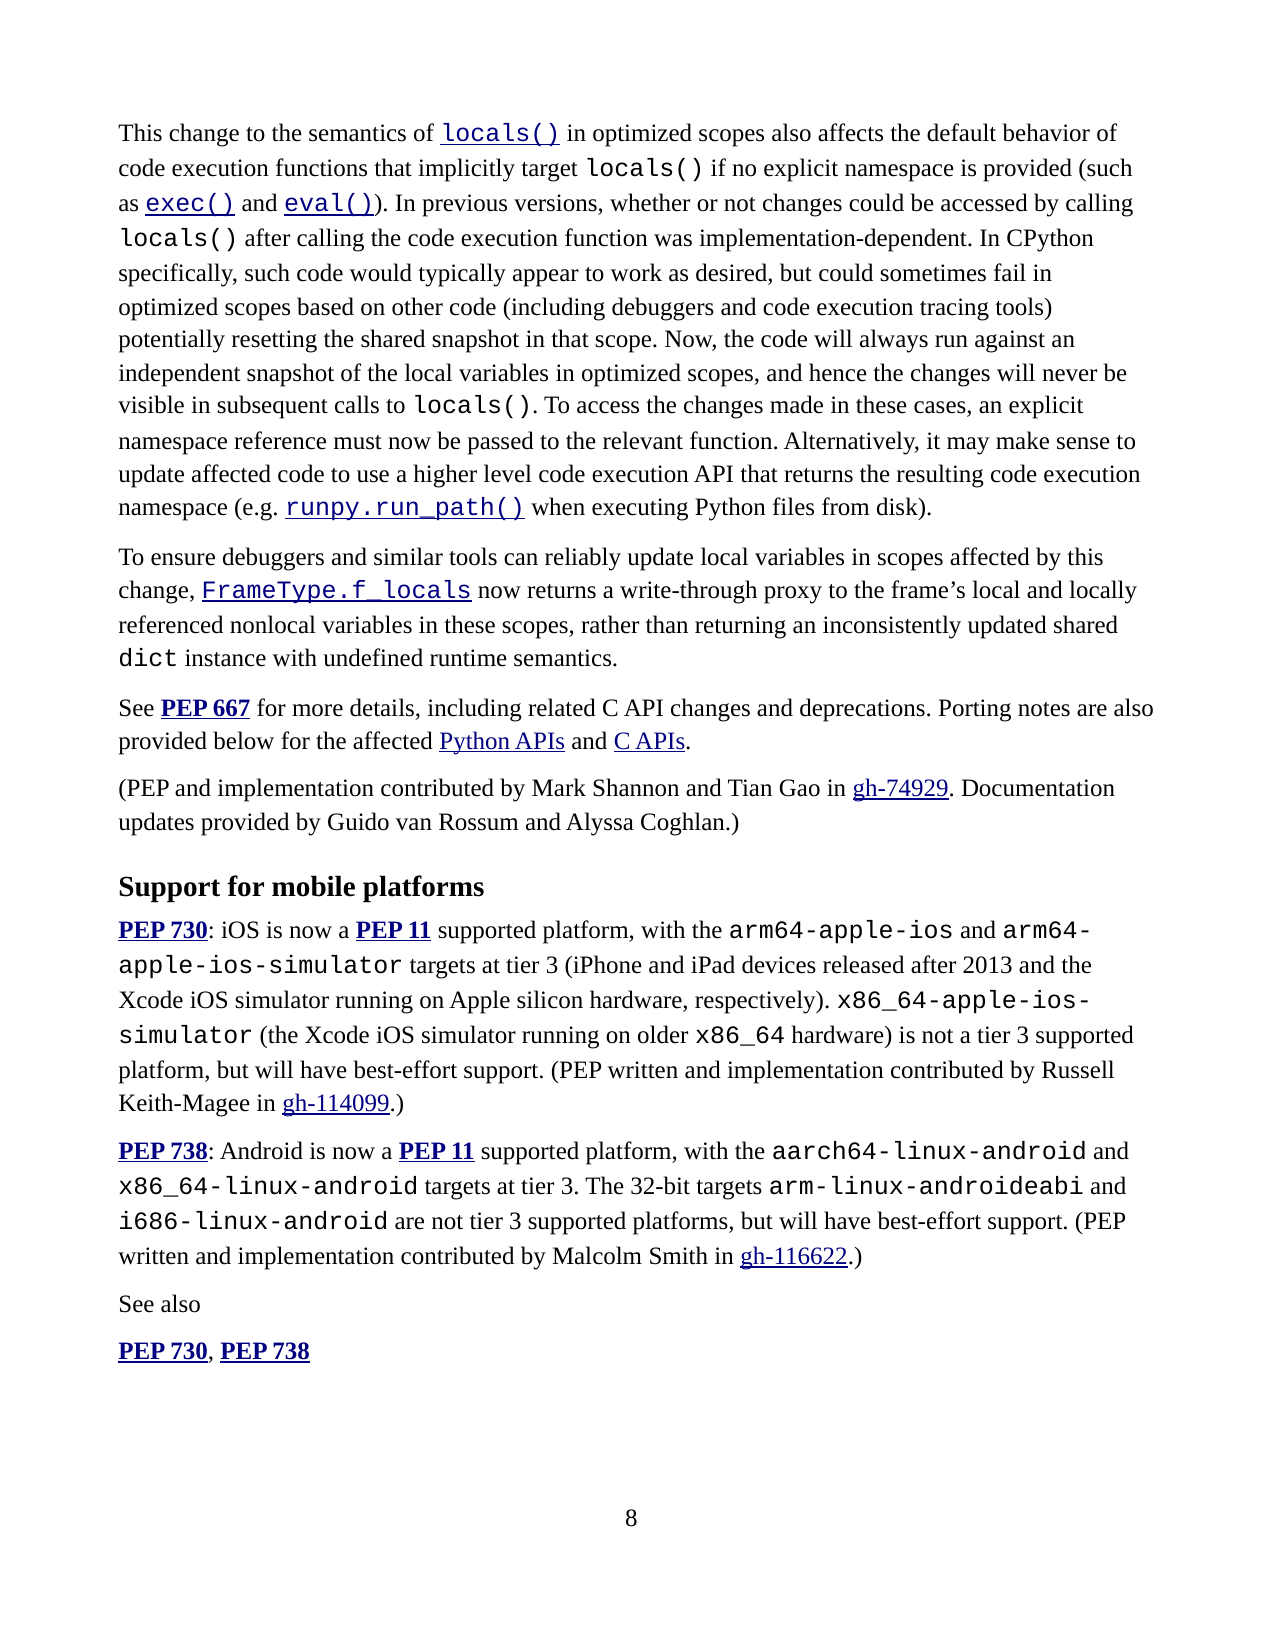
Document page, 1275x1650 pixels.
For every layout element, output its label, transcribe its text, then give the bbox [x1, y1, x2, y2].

text See PEP 667 for more details, including related C API changes and deprecations. Porting notes are also provided below for the affected Python APIs and C APIs. [118, 693, 1157, 755]
text (PEP and implementation contributed by Mark Shannon and Tian Gao in gh-74929. Documentation updates provided by Guido van Rossum and Alyssa Coghlan.) [118, 773, 1157, 835]
subtitle Support for mobile platforms [118, 869, 1157, 902]
text PEP 730: iOS is now a PEP 11 supported platform, with the arm64-apple-ios and arm64-apple-ios-simulator targets at tier 3 (iPhone and iPad devices released after 2013 and the Xcode iOS simulator running on Apple silicon hardware, respectively). x86_64-apple-ios-simulator (the Xcode iOS simulator running on older x86_64 hardware) is not a tier 3 supported platform, but will have best-effort support. (PEP written and implementation contributed by Russell Keith-Magee in gh-114099.) [118, 915, 1157, 1117]
text To ensure debuggers and similar tools can reliably update local variables in scopes affected by this change, FrameType.f_locals now returns a write-through proxy to the frame’s local and locally referenced nonlocal variables in these scopes, rather than returning an inconsistently updated shared dict instance with undefined runtime semantics. [118, 542, 1157, 674]
text See also [118, 1289, 1157, 1317]
text PEP 738: Android is now a PEP 11 supported platform, with the aarch64-linux-android and x86_64-linux-android targets at tier 3. The 32-bit targets arm-linux-androideabi and i686-linux-android are not tier 3 supported platforms, but will have best-effort support. (PEP written and implementation contributed by Malcolm Smith in gh-116622.) [118, 1136, 1157, 1270]
text PEP 730, PEP 738 [118, 1336, 1157, 1365]
text This change to the semantics of locals() in optimized scopes also affects the default behavior of code execution functions that implicitly target locals() if no explicit namespace is provided (such as exec() and eval()). In previous versions, whether or not changes could be accessed by calling locals() after calling the code execution function was implementation-dependent. In CPython specifically, such code would typically appear to work as desired, but could sometimes fail in optimized scopes based on other code (including debuggers and code execution tracing tools) potentially resetting the shared snapshot in that scope. Now, the code will always run against an independent snapshot of the local variables in optimized scopes, and hence the changes will never be visible in subsequent calls to locals(). To access the changes made in these cases, an explicit namespace reference must now be passed to the relevant function. Alternatively, it may make sense to update affected code to use a higher level code execution API that returns the resulting code execution namespace (e.g. runpy.run_path() when executing Python files from disk). [118, 118, 1157, 523]
